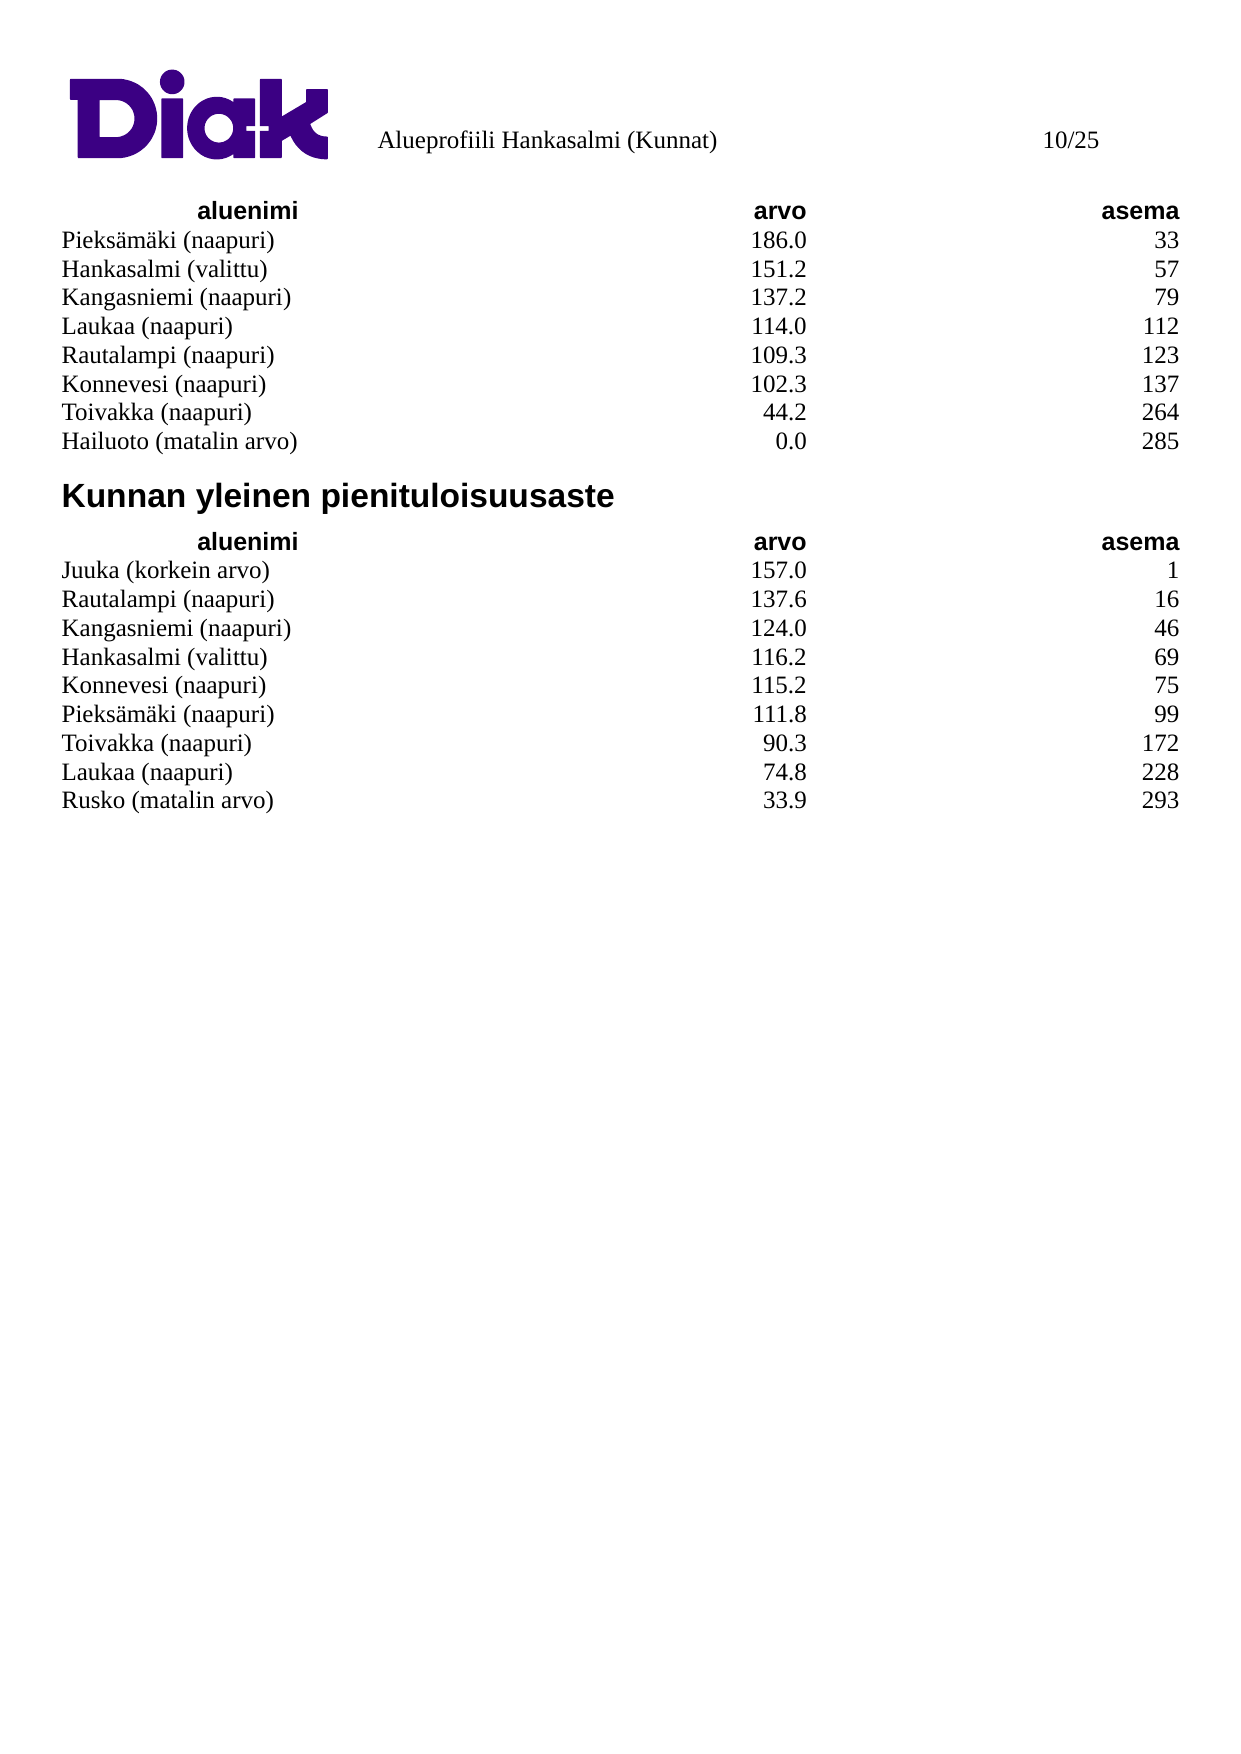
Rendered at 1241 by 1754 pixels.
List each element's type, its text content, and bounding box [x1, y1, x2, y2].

table_cell 79 [806, 283, 1179, 311]
table_header asema [806, 527, 1179, 556]
table_cell Kangasniemi (naapuri) [61, 283, 434, 311]
table_cell 112 [806, 311, 1179, 340]
table_cell Rusko (matalin arvo) [61, 786, 434, 814]
table_cell 293 [806, 786, 1179, 814]
table_cell 285 [806, 426, 1179, 455]
table_cell 123 [806, 340, 1179, 369]
table_cell 33 [806, 225, 1179, 254]
table_cell 137.2 [434, 283, 806, 311]
table_cell 44.2 [434, 398, 806, 426]
table_header arvo [434, 196, 806, 225]
table_cell Pieksämäki (naapuri) [61, 699, 434, 728]
table_cell Toivakka (naapuri) [61, 398, 434, 426]
table_cell 137 [806, 369, 1179, 397]
table_cell 46 [806, 613, 1179, 642]
table_cell Kangasniemi (naapuri) [61, 613, 434, 642]
table_cell 114.0 [434, 311, 806, 340]
table_header arvo [434, 527, 806, 556]
table_cell 109.3 [434, 340, 806, 369]
table_cell Pieksämäki (naapuri) [61, 225, 434, 254]
table_cell 124.0 [434, 613, 806, 642]
table_cell 157.0 [434, 556, 806, 584]
table_cell 1 [806, 556, 1179, 584]
table_cell Juuka (korkein arvo) [61, 556, 434, 584]
table_cell Laukaa (naapuri) [61, 757, 434, 786]
table_cell 151.2 [434, 254, 806, 282]
table_header aluenimi [61, 196, 434, 225]
table_cell 115.2 [434, 671, 806, 699]
table_cell 172 [806, 728, 1179, 757]
table_cell 137.6 [434, 584, 806, 613]
table_cell Toivakka (naapuri) [61, 728, 434, 757]
table_cell 90.3 [434, 728, 806, 757]
table_cell 116.2 [434, 642, 806, 671]
table_cell 16 [806, 584, 1179, 613]
table_cell 69 [806, 642, 1179, 671]
table_cell 99 [806, 699, 1179, 728]
table_header aluenimi [61, 527, 434, 556]
table_cell Hankasalmi (valittu) [61, 254, 434, 282]
table_cell Rautalampi (naapuri) [61, 584, 434, 613]
table_cell Hailuoto (matalin arvo) [61, 426, 434, 455]
table_cell 74.8 [434, 757, 806, 786]
subtitle Kunnan yleinen pienituloisuusaste [61, 476, 1179, 514]
table_cell 186.0 [434, 225, 806, 254]
table_cell 102.3 [434, 369, 806, 397]
table_cell Konnevesi (naapuri) [61, 369, 434, 397]
table_header asema [806, 196, 1179, 225]
table_cell Hankasalmi (valittu) [61, 642, 434, 671]
table_cell Konnevesi (naapuri) [61, 671, 434, 699]
table_cell Laukaa (naapuri) [61, 311, 434, 340]
table_cell Rautalampi (naapuri) [61, 340, 434, 369]
table_cell 228 [806, 757, 1179, 786]
table_cell 57 [806, 254, 1179, 282]
table_cell 264 [806, 398, 1179, 426]
table_cell 33.9 [434, 786, 806, 814]
table_cell 111.8 [434, 699, 806, 728]
table_cell 0.0 [434, 426, 806, 455]
table_cell 75 [806, 671, 1179, 699]
